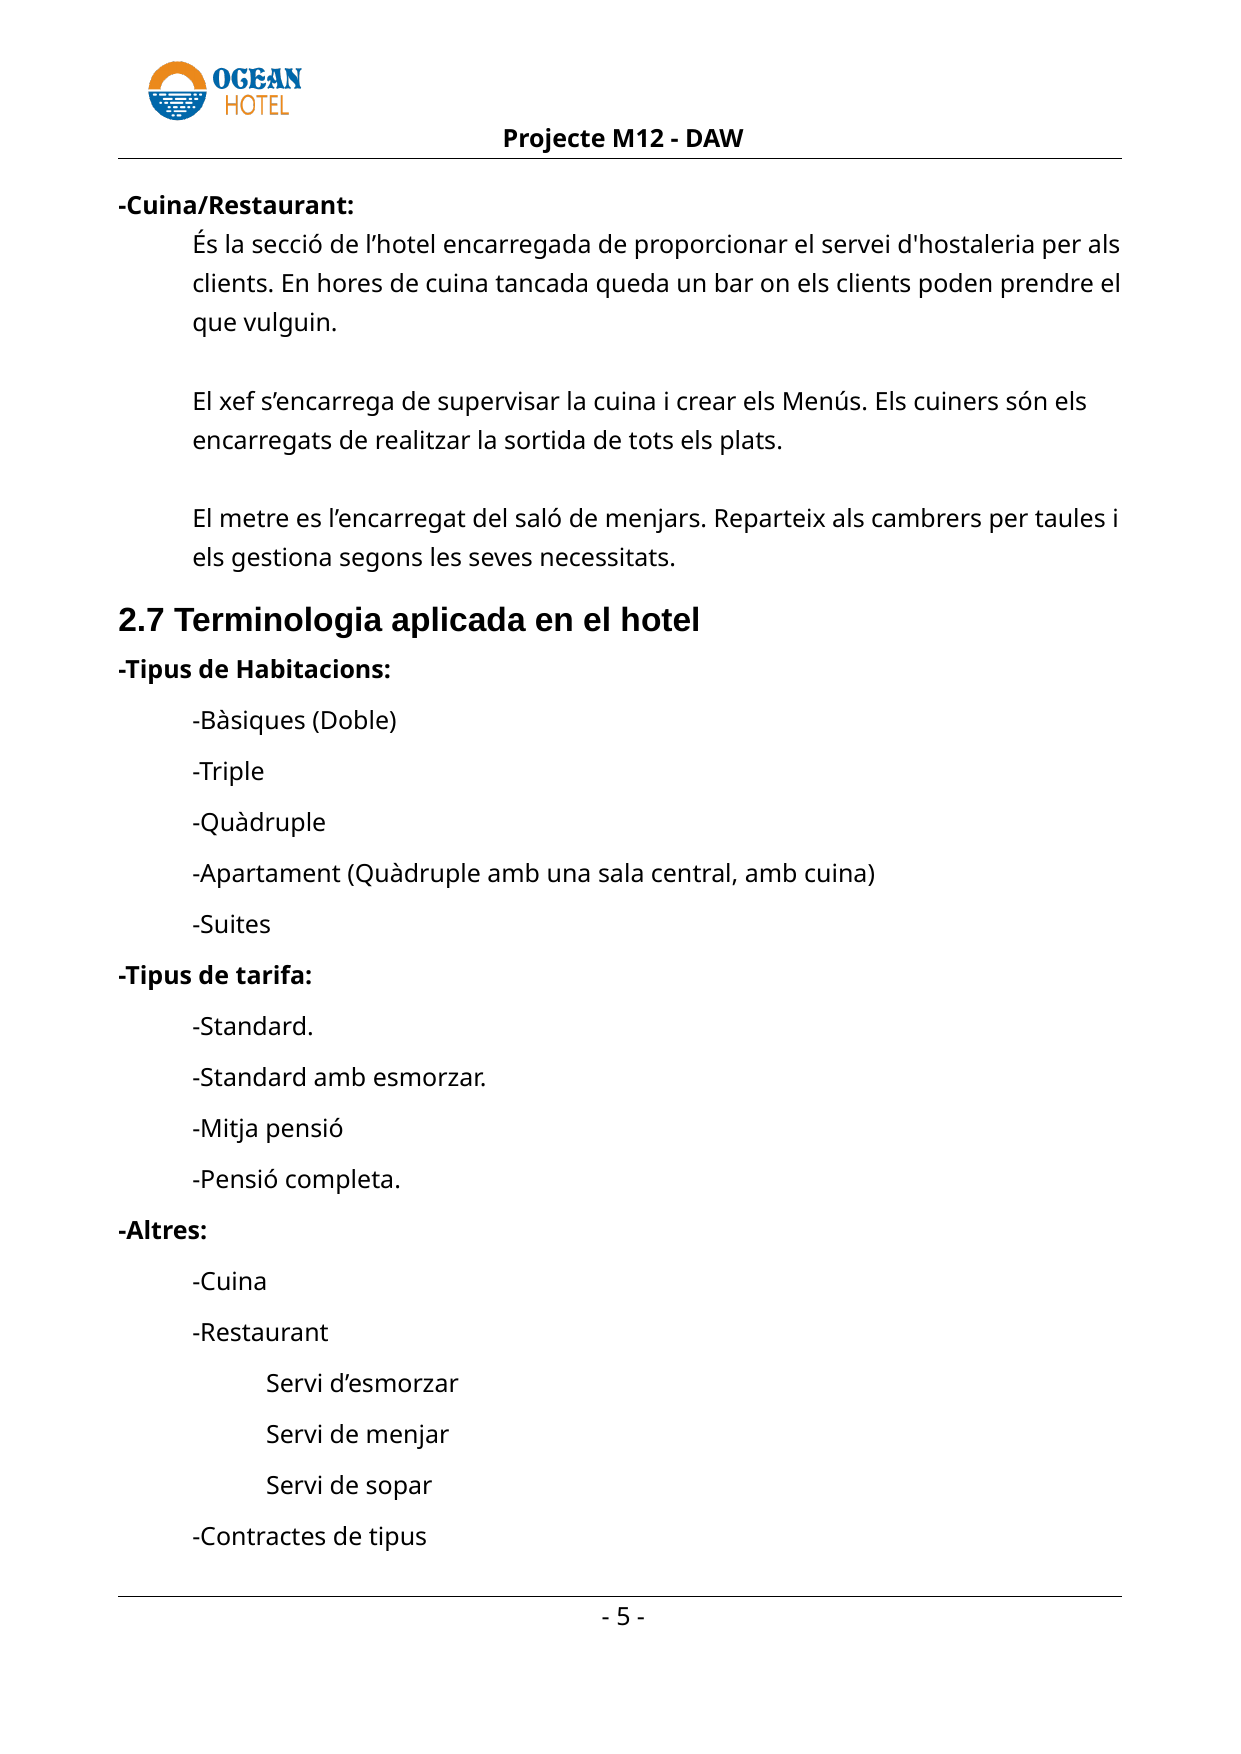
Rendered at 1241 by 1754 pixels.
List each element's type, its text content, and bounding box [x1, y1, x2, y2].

subtitle 2.7 Terminologia aplicada en el hotel [118, 600, 1122, 639]
text Servi d’esmorzar [118, 1366, 1122, 1400]
text -Cuina/Restaurant: [118, 188, 1122, 222]
text -Bàsiques (Doble) [118, 702, 1122, 736]
text Servi de sopar [118, 1468, 1122, 1502]
text És la secció de l’hotel encarregada de proporcionar el servei d'hostaleria per als clients. En hores de cuina tancada queda un bar on els clients poden prendre el que vulguin. [118, 227, 1122, 339]
text -Triple [118, 753, 1122, 787]
text -Mitja pensió [118, 1111, 1122, 1145]
text -Tipus de tarifa: [118, 957, 1122, 992]
text -Suites [118, 906, 1122, 941]
picture [134, 50, 323, 131]
text El metre es l’encarregat del saló de menjars. Reparteix als cambrers per taules i els gestiona segons les seves necessitats. [118, 501, 1122, 574]
text -Standard. [118, 1008, 1122, 1043]
text -Apartament (Quàdruple amb una sala central, amb cuina) [118, 855, 1122, 889]
text -Tipus de Habitacions: [118, 651, 1122, 685]
text -Quàdruple [118, 804, 1122, 838]
text -Standard amb esmorzar. [118, 1059, 1122, 1094]
text -Altres: [118, 1213, 1122, 1247]
text -Restaurant [118, 1315, 1122, 1349]
text -Pensió completa. [118, 1162, 1122, 1196]
text -Contractes de tipus [118, 1519, 1122, 1553]
text Servi de menjar [118, 1417, 1122, 1451]
text -Cuina [118, 1264, 1122, 1298]
text El xef s’encarrega de supervisar la cuina i crear els Menús. Els cuiners són els encarregats de realitzar la sortida de tots els plats. [118, 383, 1122, 457]
